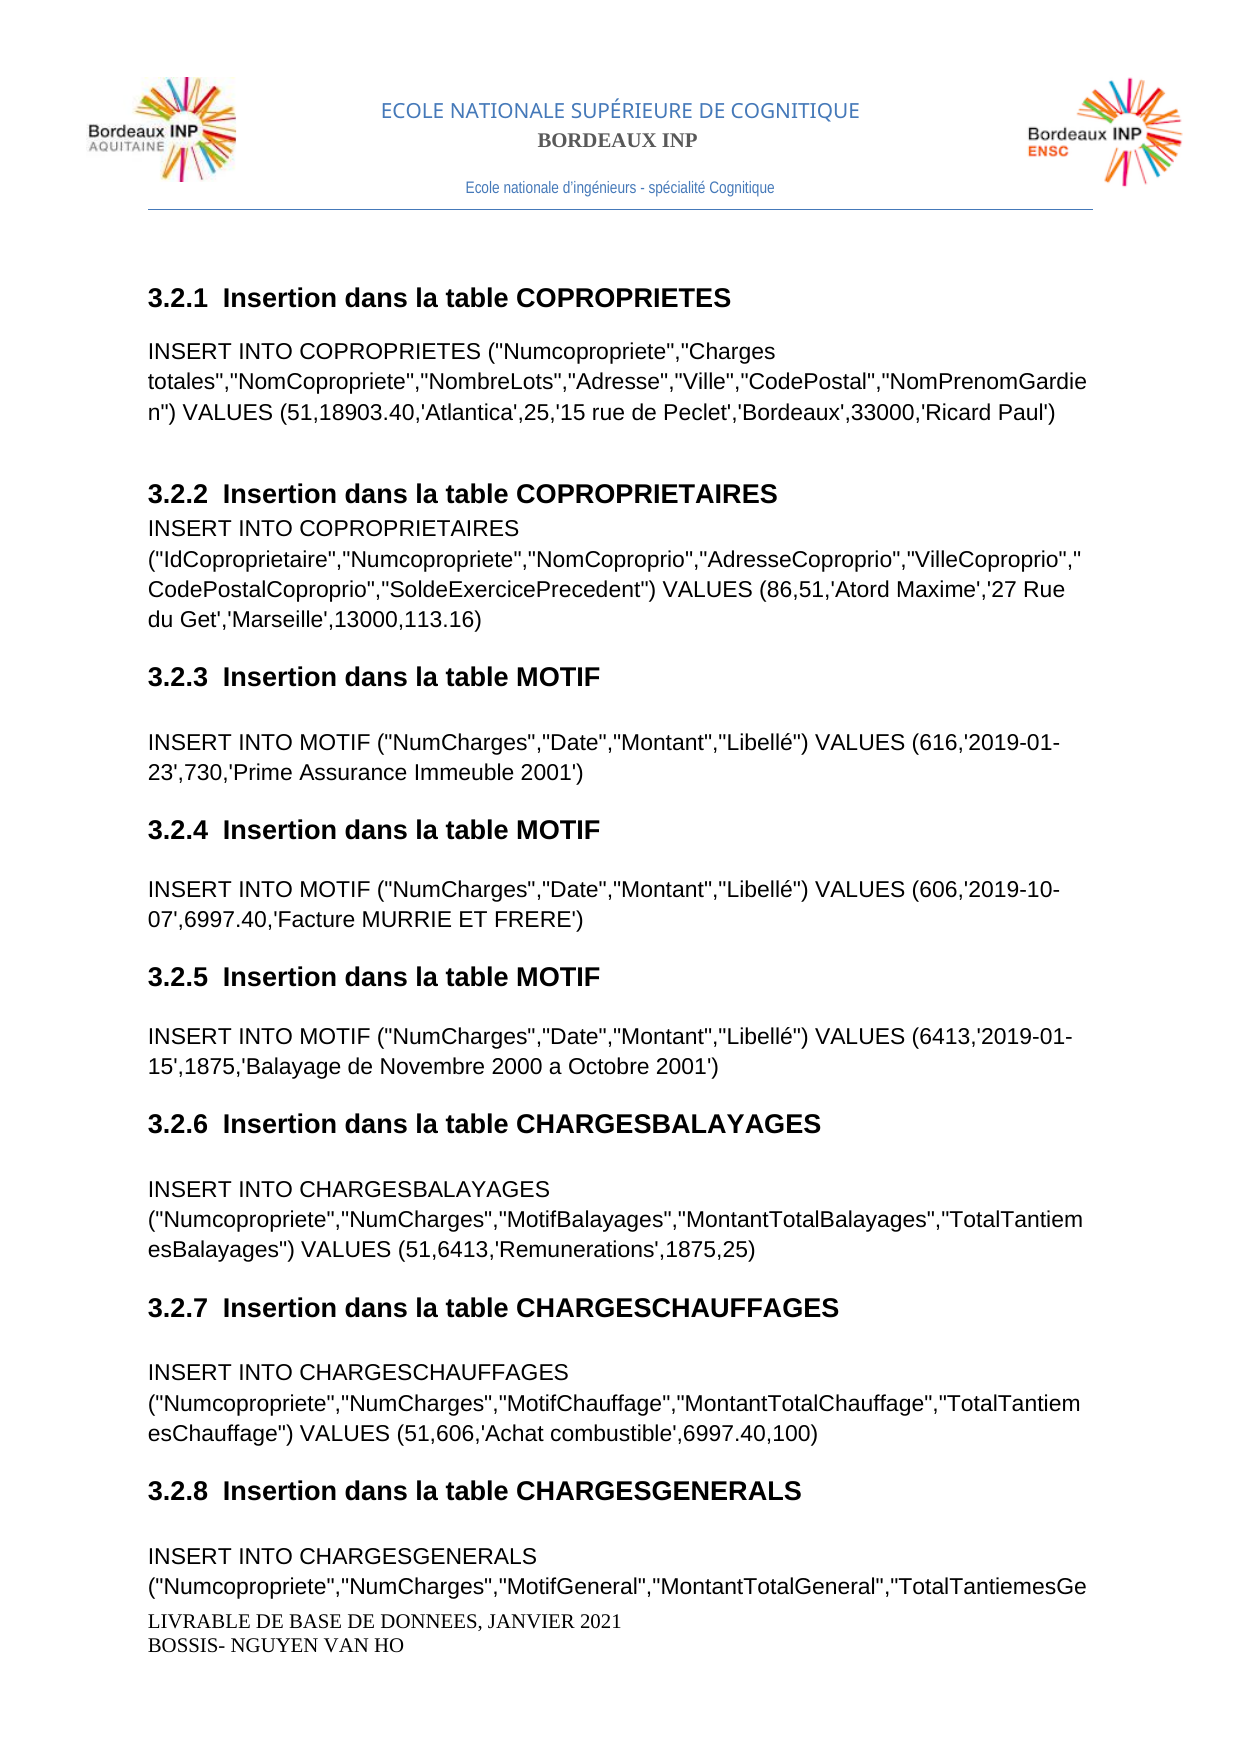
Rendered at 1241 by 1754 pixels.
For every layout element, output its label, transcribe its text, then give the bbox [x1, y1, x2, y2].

text INSERT INTO COPROPRIETES ("Numcopropriete","Charges totales","NomCopropriete","NombreLots","Adresse","Ville","CodePostal","NomPrenomGardien") VALUES (51,18903.40,'Atlantica',25,'15 rue de Peclet','Bordeaux',33000,'Ricard Paul') [148, 338, 1093, 425]
subtitle Insertion dans la table CHARGESBALAYAGES [148, 1108, 1093, 1139]
text INSERT INTO COPROPRIETAIRES ("IdCoproprietaire","Numcopropriete","NomCoproprio","AdresseCoproprio","VilleCoproprio","CodePostalCoproprio","SoldeExercicePrecedent") VALUES (86,51,'Atord Maxime','27 Rue du Get','Marseille',13000,113.16) [148, 515, 1093, 632]
subtitle Insertion dans la table MOTIF [148, 814, 1093, 846]
picture [86, 77, 237, 182]
subtitle Insertion dans la table COPROPRIETAIRES [148, 478, 1093, 509]
text INSERT INTO CHARGESCHAUFFAGES ("Numcopropriete","NumCharges","MotifChauffage","MontantTotalChauffage","TotalTantiemesChauffage") VALUES (51,606,'Achat combustible',6997.40,100) [148, 1359, 1093, 1446]
subtitle Insertion dans la table CHARGESCHAUFFAGES [148, 1292, 1093, 1323]
subtitle Insertion dans la table MOTIF [148, 661, 1093, 692]
subtitle Insertion dans la table MOTIF [148, 961, 1093, 992]
text INSERT INTO MOTIF ("NumCharges","Date","Montant","Libellé") VALUES (6413,'2019-01-15',1875,'Balayage de Novembre 2000 a Octobre 2001') [148, 1023, 1093, 1079]
text INSERT INTO MOTIF ("NumCharges","Date","Montant","Libellé") VALUES (616,'2019-01-23',730,'Prime Assurance Immeuble 2001') [148, 729, 1093, 785]
text INSERT INTO CHARGESGENERALS ("Numcopropriete","NumCharges","MotifGeneral","MontantTotalGeneral","TotalTantiemesGe [148, 1543, 1093, 1599]
subtitle Insertion dans la table COPROPRIETES [148, 282, 1093, 313]
subtitle Insertion dans la table CHARGESGENERALS [148, 1475, 1093, 1506]
text INSERT INTO CHARGESBALAYAGES ("Numcopropriete","NumCharges","MotifBalayages","MontantTotalBalayages","TotalTantiemesBalayages") VALUES (51,6413,'Remunerations',1875,25) [148, 1176, 1093, 1263]
text INSERT INTO MOTIF ("NumCharges","Date","Montant","Libellé") VALUES (606,'2019-10-07',6997.40,'Facture MURRIE ET FRERE') [148, 876, 1093, 932]
picture [999, 74, 1194, 191]
